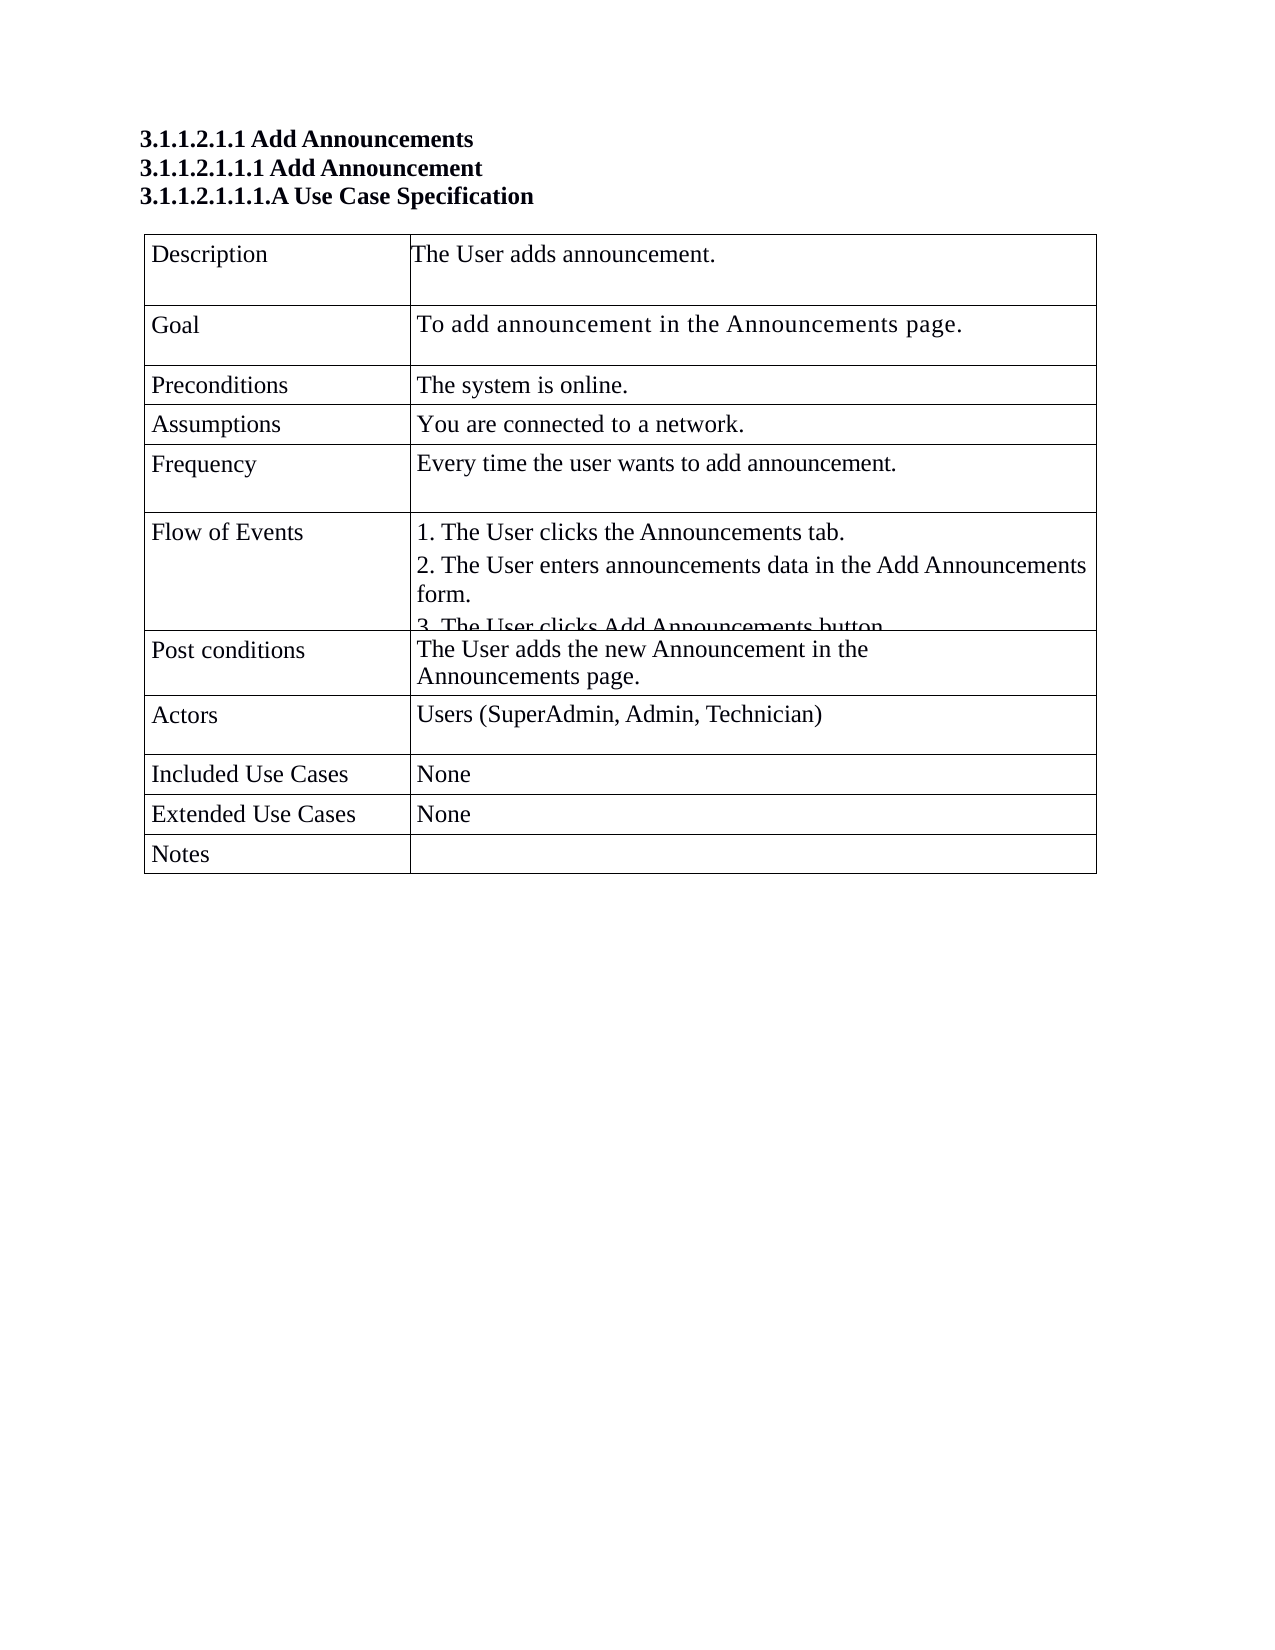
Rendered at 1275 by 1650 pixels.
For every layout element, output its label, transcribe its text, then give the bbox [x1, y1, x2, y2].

table_cell Included Use Cases [145, 755, 410, 794]
table_cell [411, 835, 1096, 873]
text 3.1.1.2.1.1.1 Add Announcement [139, 153, 1096, 181]
table_cell Notes [145, 835, 410, 873]
table_cell Post conditions [145, 631, 410, 695]
table_cell Users (SuperAdmin, Admin, Technician) [411, 696, 1096, 754]
table_cell Preconditions [145, 366, 410, 404]
text 3.1.1.2.1.1.1.A Use Case Specification [139, 181, 1096, 210]
text 3.1.1.2.1.1 Add Announcements [139, 124, 1096, 153]
table_cell You are connected to a network. [411, 405, 1096, 444]
table_cell Extended Use Cases [145, 795, 410, 833]
table_cell Actors [145, 696, 410, 754]
table_cell Every time the user wants to add announcement. [411, 445, 1096, 511]
table_cell Flow of Events [145, 513, 410, 629]
table_cell Assumptions [145, 405, 410, 444]
table_cell None [411, 795, 1096, 833]
table_cell Frequency [145, 445, 410, 511]
table_header Description [145, 235, 410, 305]
table_cell 1. The User clicks the Announcements tab. 2. The User enters announcements data in the Add Announcements form. 3. The User clicks Add Announcements button. [411, 513, 1096, 629]
table_cell To add announcement in the Announcements page. [411, 306, 1096, 365]
table_cell None [411, 755, 1096, 794]
table_header The User adds announcement. [411, 235, 1096, 305]
table_cell Goal [145, 306, 410, 365]
table_cell The system is online. [411, 366, 1096, 404]
table_cell The User adds the new Announcement in the Announcements page. [411, 631, 1096, 695]
